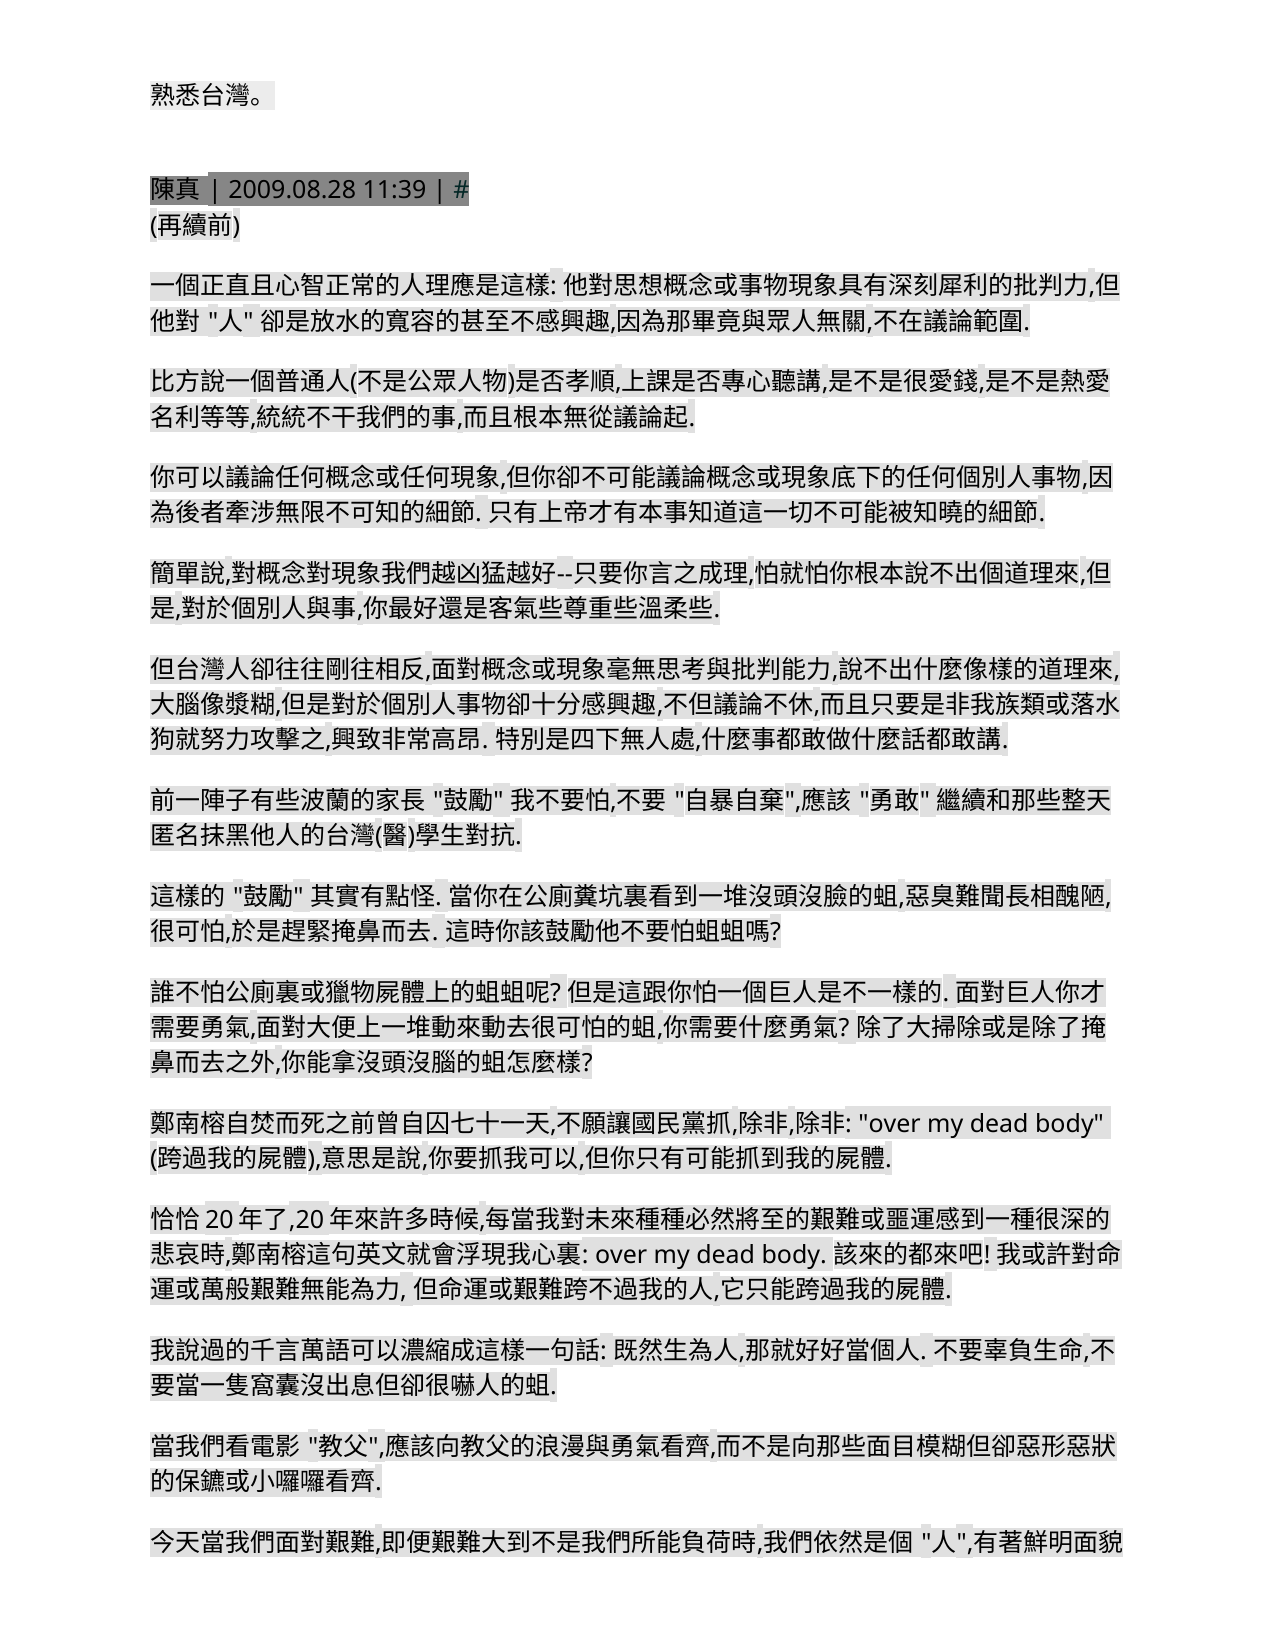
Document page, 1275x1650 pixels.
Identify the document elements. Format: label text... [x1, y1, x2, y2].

text 我說過的千言萬語可以濃縮成這樣一句話: 既然生為人,那就好好當個人. 不要辜負生命,不要當一隻窩囊沒出息但卻很嚇人的蛆. [150, 1331, 1125, 1402]
text 熟悉台灣。 [150, 75, 1125, 146]
text (再續前) [150, 206, 1125, 242]
text 你可以議論任何概念或任何現象,但你卻不可能議論概念或現象底下的任何個別人事物,因為後者牽涉無限不可知的細節. 只有上帝才有本事知道這一切不可能被知曉的細節. [150, 458, 1125, 529]
text 前一陣子有些波蘭的家長 "鼓勵" 我不要怕,不要 "自暴自棄",應該 "勇敢" 繼續和那些整天匿名抹黑他人的台灣(醫)學生對抗. [150, 781, 1125, 852]
text 這樣的 "鼓勵" 其實有點怪. 當你在公廁糞坑裏看到一堆沒頭沒臉的蛆,惡臭難聞長相醜陋,很可怕,於是趕緊掩鼻而去. 這時你該鼓勵他不要怕蛆蛆嗎? [150, 877, 1125, 948]
text 今天當我們面對艱難,即便艱難大到不是我們所能負荷時,我們依然是個 "人",有著鮮明面貌 [150, 1523, 1125, 1558]
text 誰不怕公廁裏或獵物屍體上的蛆蛆呢? 但是這跟你怕一個巨人是不一樣的. 面對巨人你才需要勇氣,面對大便上一堆動來動去很可怕的蛆,你需要什麼勇氣? 除了大掃除或是除了掩鼻而去之外,你能拿沒頭沒腦的蛆怎麼樣? [150, 973, 1125, 1079]
text 當我們看電影 "教父",應該向教父的浪漫與勇氣看齊,而不是向那些面目模糊但卻惡形惡狀的保鑣或小囉囉看齊. [150, 1427, 1125, 1498]
text 簡單說,對概念對現象我們越凶猛越好--只要你言之成理,怕就怕你根本說不出個道理來,但是,對於個別人與事,你最好還是客氣些尊重些溫柔些. [150, 554, 1125, 625]
text 一個正直且心智正常的人理應是這樣: 他對思想概念或事物現象具有深刻犀利的批判力,但他對 "人" 卻是放水的寬容的甚至不感興趣,因為那畢竟與眾人無關,不在議論範圍. [150, 267, 1125, 337]
text 鄭南榕自焚而死之前曾自囚七十一天,不願讓國民黨抓,除非,除非: "over my dead body" (跨過我的屍體),意思是說,你要抓我可以,但你只有可能抓到我的屍體. [150, 1104, 1125, 1175]
text 恰恰20年了,20年來許多時候,每當我對未來種種必然將至的艱難或噩運感到一種很深的悲哀時,鄭南榕這句英文就會浮現我心裏: over my dead body. 該來的都來吧! 我或許對命運或萬般艱難無能為力, 但命運或艱難跨不過我的人,它只能跨過我的屍體. [150, 1200, 1125, 1306]
text 陳真 | 2009.08.28 11:39 | # [150, 171, 1125, 206]
text 比方說一個普通人(不是公眾人物)是否孝順,上課是否專心聽講,是不是很愛錢,是不是熱愛名利等等,統統不干我們的事,而且根本無從議論起. [150, 362, 1125, 433]
text 但台灣人卻往往剛往相反,面對概念或現象毫無思考與批判能力,說不出什麼像樣的道理來,大腦像漿糊,但是對於個別人事物卻十分感興趣,不但議論不休,而且只要是非我族類或落水狗就努力攻擊之,興致非常高昂. 特別是四下無人處,什麼事都敢做什麼話都敢講. [150, 650, 1125, 756]
